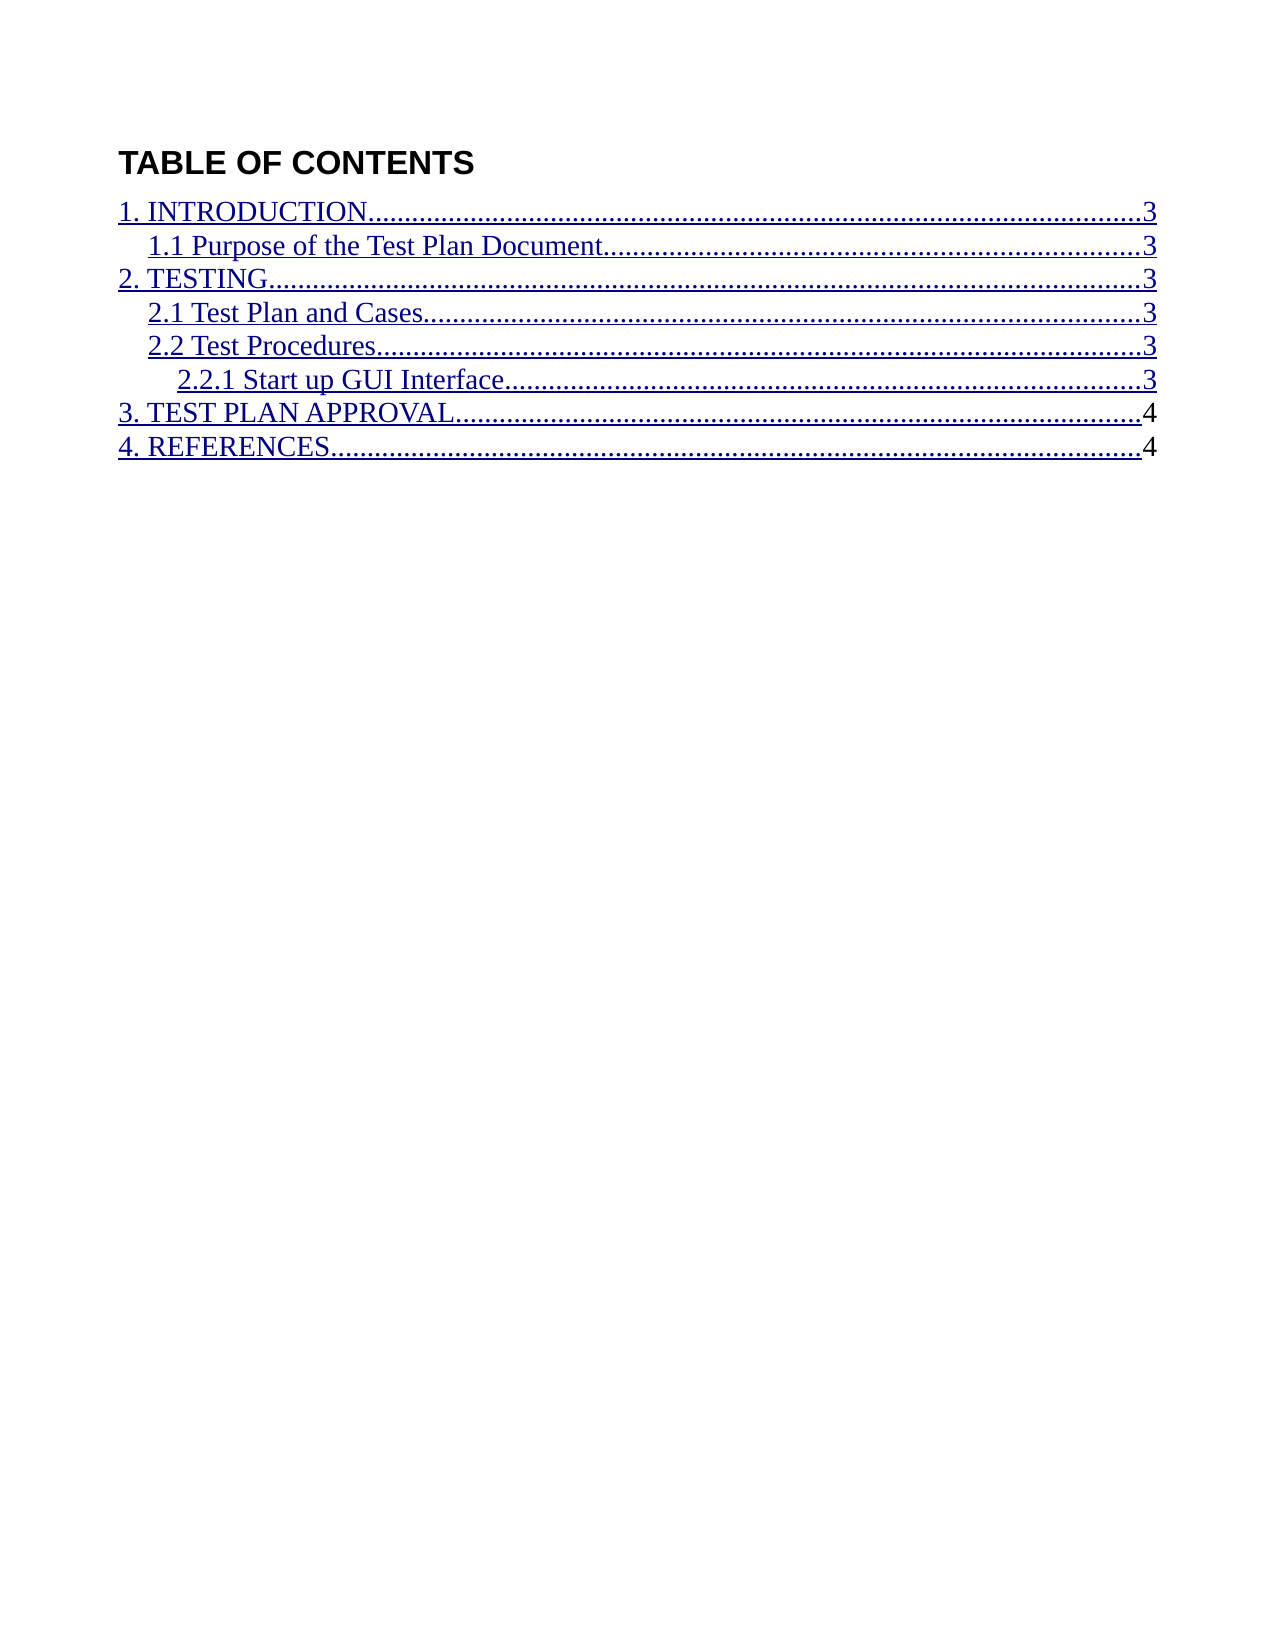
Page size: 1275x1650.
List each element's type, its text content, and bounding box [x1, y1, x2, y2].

text 1. INTRODUCTION 3 [118, 194, 1157, 223]
text 2.1 Test Plan and Cases 3 [148, 295, 1157, 324]
text 2.2 Test Procedures 3 [148, 328, 1157, 357]
text 2.2.1 Start up GUI Interface 3 [177, 362, 1157, 391]
text 1.1 Purpose of the Test Plan Document 3 [148, 228, 1157, 257]
text 2. TESTING 3 [118, 261, 1157, 290]
text 4. REFERENCES 4 [118, 429, 1157, 462]
text 3. TEST PLAN APPROVAL 4 [118, 395, 1157, 429]
subtitle TABLE OF CONTENTS [118, 143, 1157, 182]
